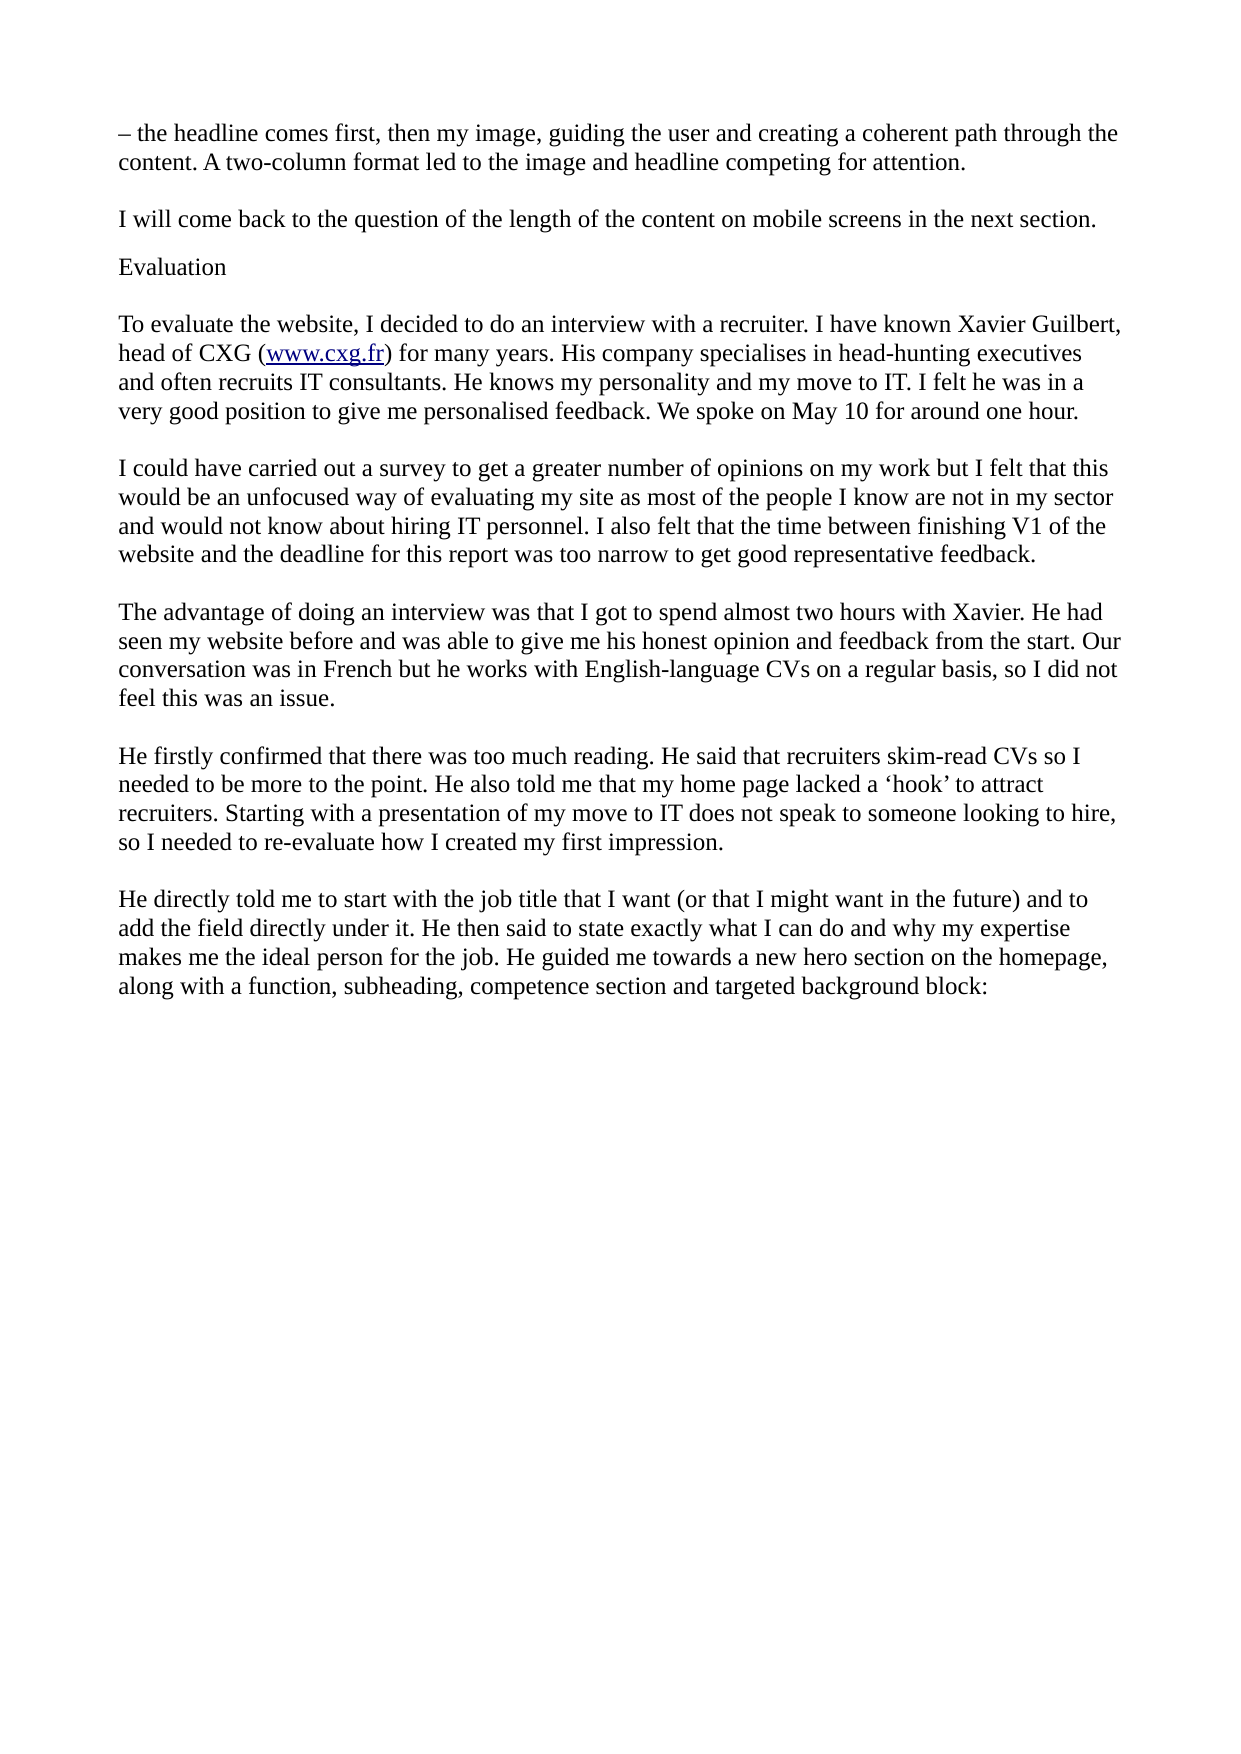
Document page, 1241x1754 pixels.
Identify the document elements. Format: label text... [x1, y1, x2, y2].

text Evaluation [118, 252, 1122, 281]
text He firstly confirmed that there was too much reading. He said that recruiters skim-read CVs so I needed to be more to the point. He also told me that my home page lacked a ‘hook’ to attract recruiters. Starting with a presentation of my move to IT does not speak to someone looking to hire, so I needed to re-evaluate how I created my first impression. [118, 741, 1122, 856]
text To evaluate the website, I decided to do an interview with a recruiter. I have known Xavier Guilbert, head of CXG (www.cxg.fr) for many years. His company specialises in head-hunting executives and often recruits IT consultants. He knows my personality and my move to IT. I felt he was in a very good position to give me personalised feedback. We spoke on May 10 for around one hour. [118, 309, 1122, 424]
text The advantage of doing an interview was that I got to spend almost two hours with Xavier. He had seen my website before and was able to give me his honest opinion and feedback from the start. Our conversation was in French but he works with English-language CVs on a regular basis, so I did not feel this was an issue. [118, 597, 1122, 712]
text He directly told me to start with the job title that I want (or that I might want in the future) and to add the field directly under it. He then said to state exactly what I can do and why my expertise makes me the ideal person for the job. He guided me towards a new hero section on the homepage, along with a function, subheading, competence section and targeted background block: [118, 884, 1122, 999]
text – the headline comes first, then my image, guiding the user and creating a coherent path through the content. A two-column format led to the image and headline competing for attention. [118, 118, 1122, 176]
text I will come back to the question of the length of the content on mobile screens in the next section. [118, 204, 1122, 233]
text I could have carried out a survey to get a greater number of opinions on my work but I felt that this would be an unfocused way of evaluating my site as most of the people I know are not in my sector and would not know about hiring IT personnel. I also felt that the time between finishing V1 of the website and the deadline for this report was too narrow to get good representative feedback. [118, 424, 1122, 568]
